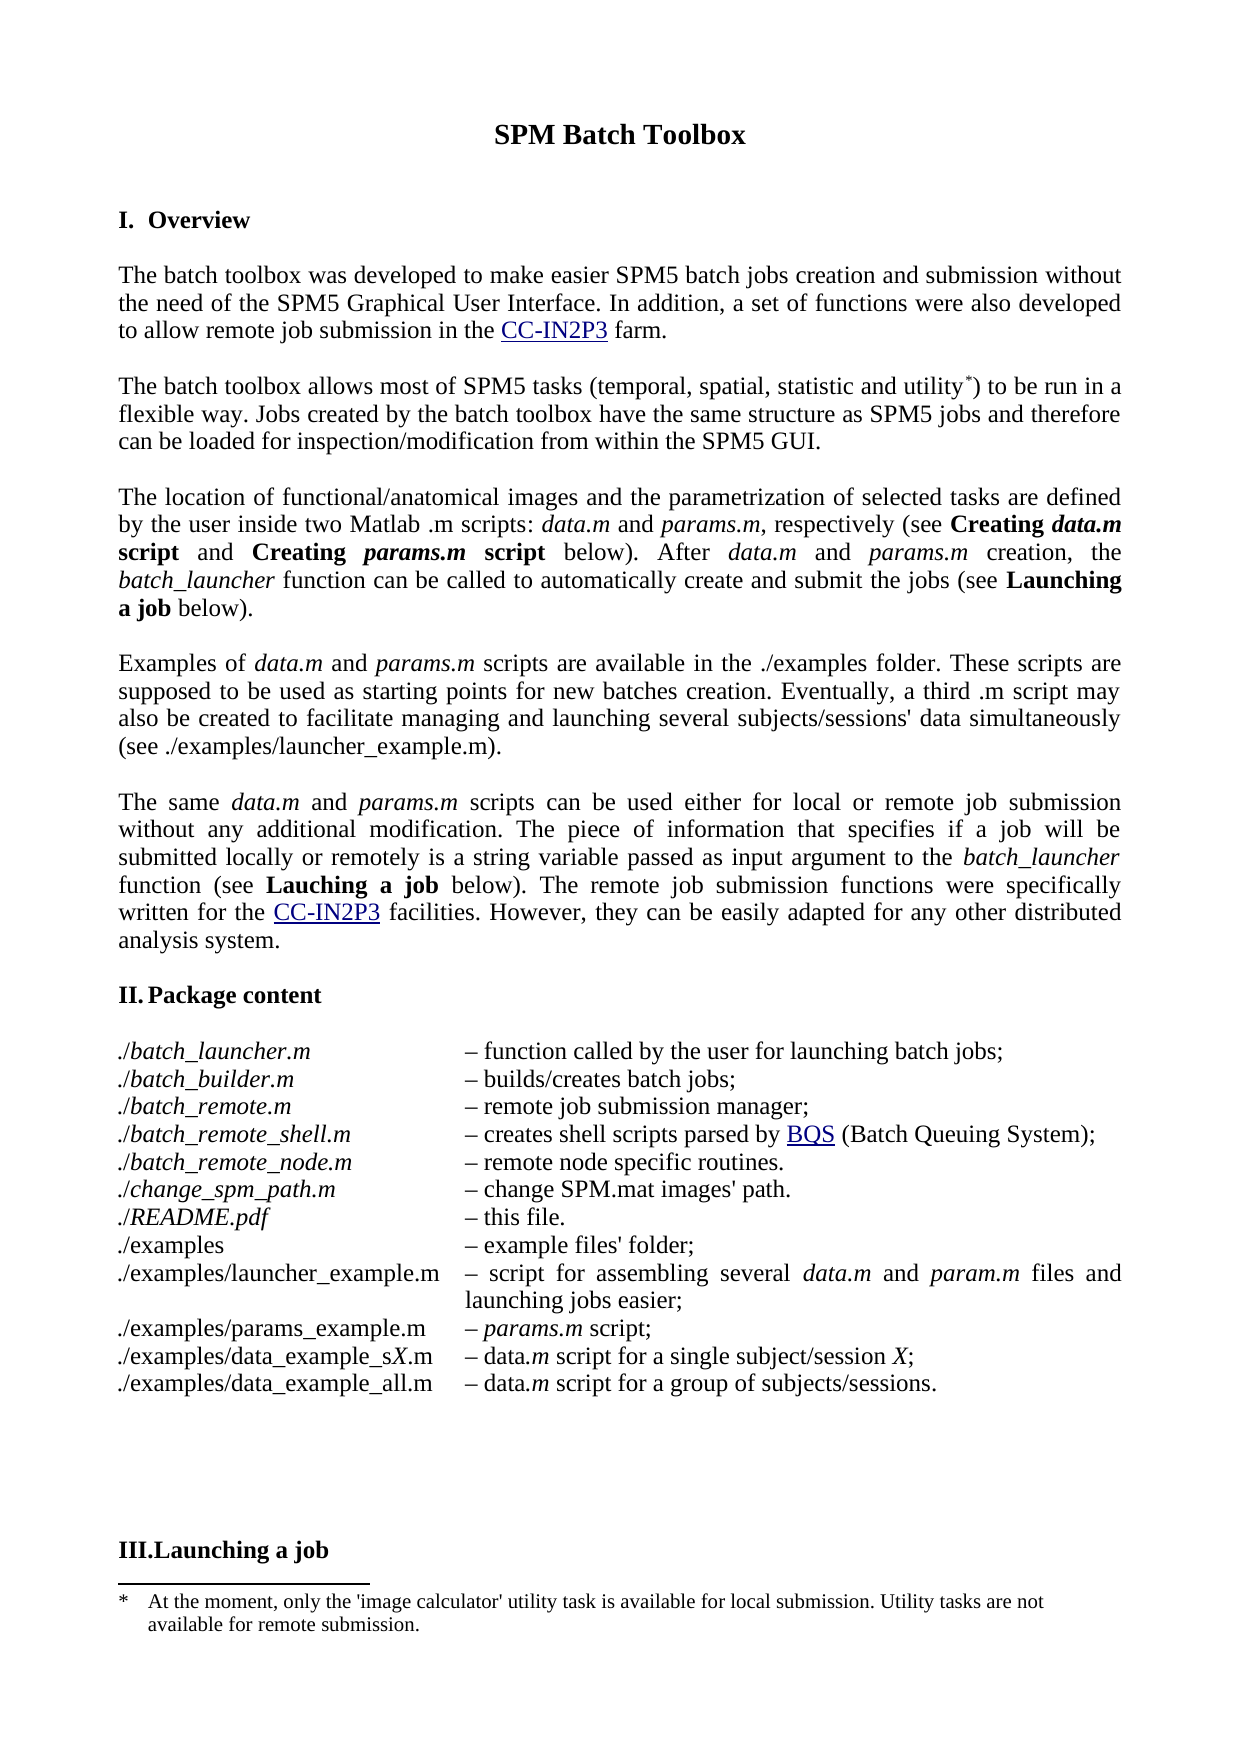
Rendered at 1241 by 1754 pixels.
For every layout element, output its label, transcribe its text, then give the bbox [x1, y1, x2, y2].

text The batch toolbox allows most of SPM5 tasks (temporal, spatial, statistic and utility) to be run in a flexible way. Jobs created by the batch toolbox have the same structure as SPM5 jobs and therefore can be loaded for inspection/modification from within the SPM5 GUI. [118, 372, 1122, 455]
list Launching a job [118, 1536, 1122, 1563]
text ./batch_builder.m – builds/creates batch jobs; [117, 1065, 1122, 1092]
text Examples of data.m and params.m scripts are available in the ./examples folder. These scripts are supposed to be used as starting points for new batches creation. Eventually, a third .m script may also be created to facilitate managing and launching several subjects/sessions' data simultaneously (see ./examples/launcher_example.m). [118, 649, 1122, 760]
text ./examples/launcher_example.m – script for assembling several data.m and param.m files and launching jobs easier; [117, 1259, 1122, 1314]
text SPM Batch Toolbox [118, 118, 1122, 150]
text ./batch_remote.m – remote job submission manager; [117, 1092, 1122, 1120]
text The batch toolbox was developed to make easier SPM5 batch jobs creation and submission without the need of the SPM5 Graphical User Interface. In addition, a set of functions were also developed to allow remote job submission in the CC-IN2P3 farm. [118, 261, 1122, 344]
list Package content [118, 982, 1122, 1009]
text ./README.pdf – this file. [117, 1203, 1122, 1231]
text ./examples/data_example_all.m – data.m script for a group of subjects/sessions. [117, 1369, 1122, 1397]
text ./batch_remote_shell.m – creates shell scripts parsed by BQS (Batch Queuing System); [117, 1120, 1122, 1148]
text ./examples – example files' folder; [117, 1231, 1122, 1259]
text ./batch_remote_node.m – remote node specific routines. [117, 1148, 1122, 1176]
text The same data.m and params.m scripts can be used either for local or remote job submission without any additional modification. The piece of information that specifies if a job will be submitted locally or remotely is a string variable passed as input argument to the batch_launcher function (see Lauching a job below). The remote job submission functions were specifically written for the CC-IN2P3 facilities. However, they can be easily adapted for any other distributed analysis system. [118, 788, 1122, 954]
text ./batch_launcher.m – function called by the user for launching batch jobs; [117, 1037, 1122, 1065]
text The location of functional/anatomical images and the parametrization of selected tasks are defined by the user inside two Matlab .m scripts: data.m and params.m, respectively (see Creating data.m script and Creating params.m script below). After data.m and params.m creation, the batch_launcher function can be called to automatically create and submit the jobs (see Launching a job below). [118, 483, 1122, 621]
text ./change_spm_path.m – change SPM.mat images' path. [117, 1176, 1122, 1203]
text At the moment, only the 'image calculator' utility task is available for local submission. Utility tasks are not available for remote submission. [118, 1590, 1122, 1636]
list Overview [118, 206, 1122, 233]
text ./examples/params_example.m – params.m script; [117, 1314, 1122, 1342]
text ./examples/data_example_sX.m – data.m script for a single subject/session X; [117, 1342, 1122, 1369]
